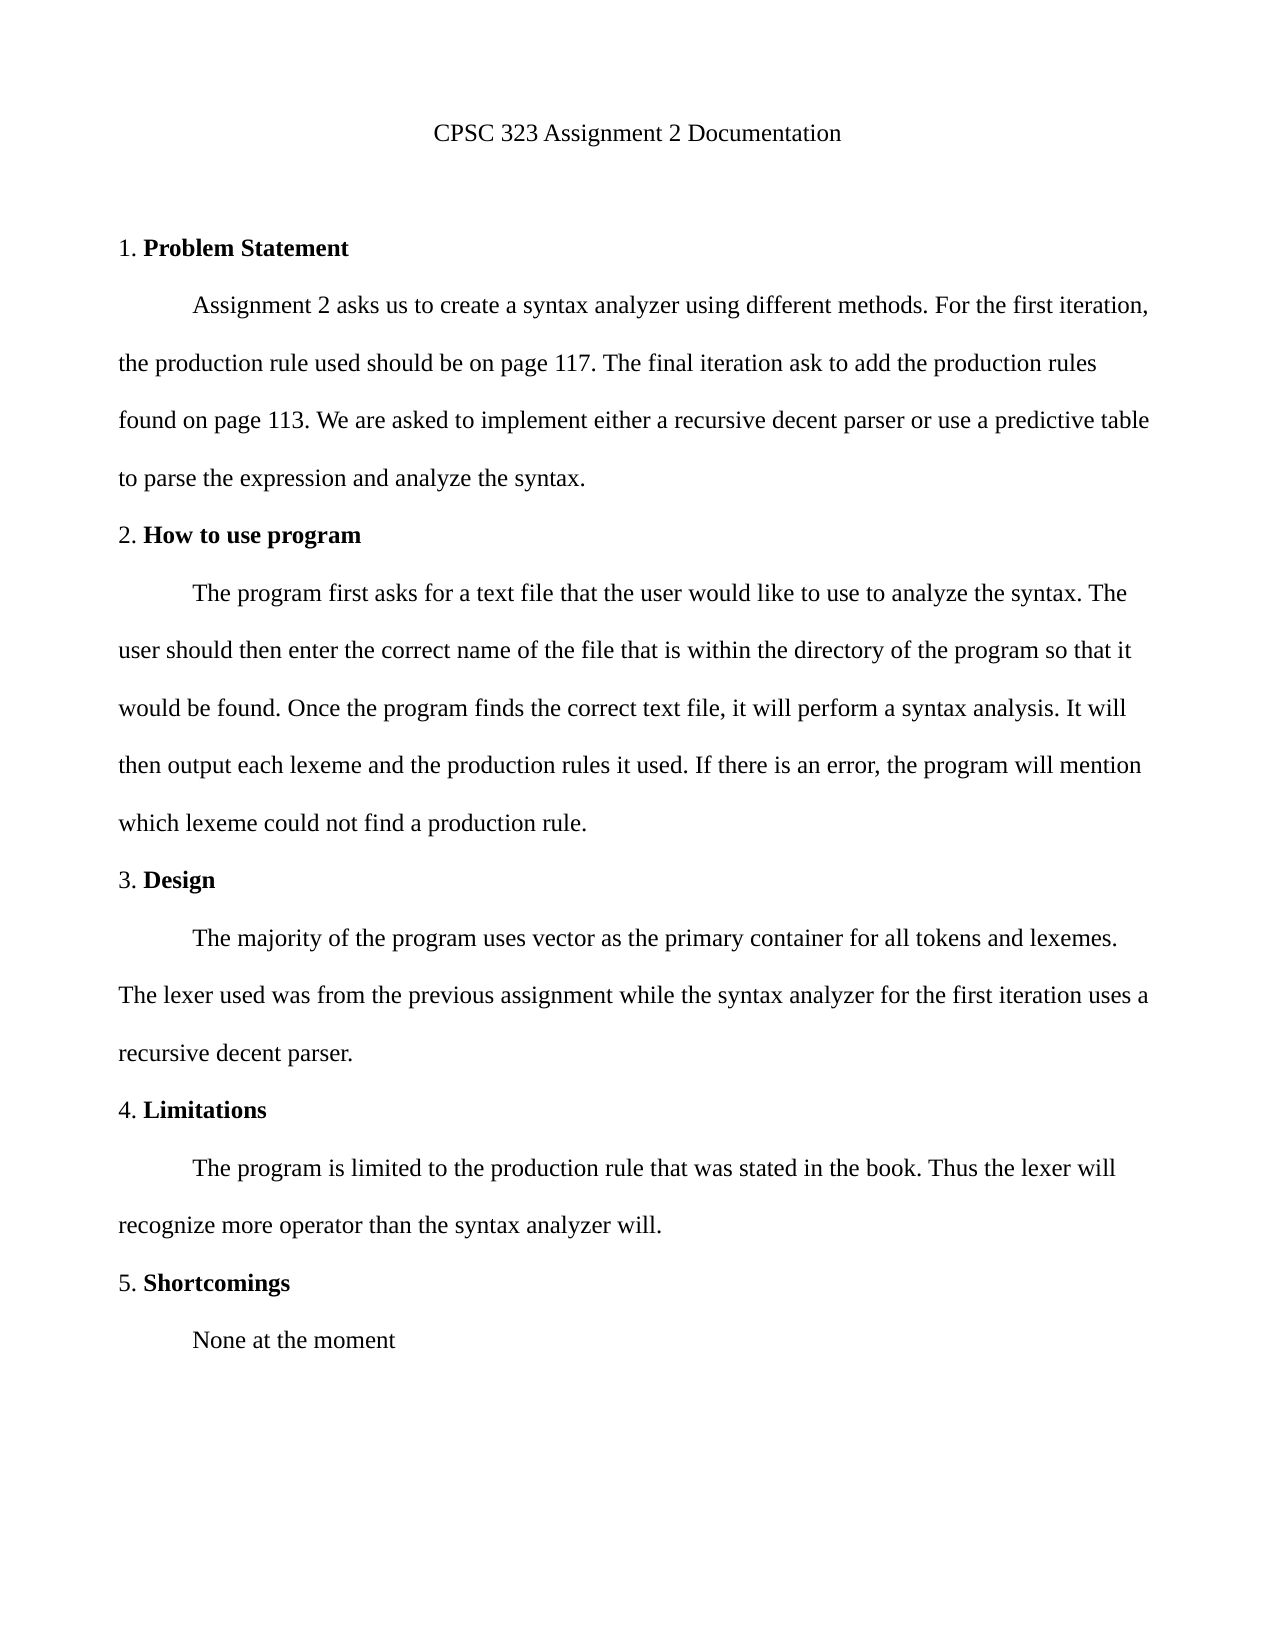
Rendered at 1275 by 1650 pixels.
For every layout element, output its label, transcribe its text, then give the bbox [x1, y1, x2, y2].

text The majority of the program uses vector as the primary container for all tokens and lexemes. The lexer used was from the previous assignment while the syntax analyzer for the first iteration uses a recursive decent parser. [118, 923, 1157, 1067]
text CPSC 323 Assignment 2 Documentation [118, 118, 1157, 147]
text 1. Problem Statement [118, 233, 1157, 262]
text None at the moment [118, 1326, 1157, 1354]
text 4. Limitations [118, 1096, 1157, 1124]
text Assignment 2 asks us to create a syntax analyzer using different methods. For the first iteration, the production rule used should be on page 117. The final iteration ask to add the production rules found on page 113. We are asked to implement either a recursive decent parser or use a predictive table to parse the expression and analyze the syntax. [118, 291, 1157, 492]
text The program first asks for a text file that the user would like to use to analyze the syntax. The user should then enter the correct name of the file that is within the directory of the program so that it would be found. Once the program finds the correct text file, it will perform a syntax analysis. It will then output each lexeme and the production rules it used. If there is an error, the program will mention which lexeme could not find a production rule. [118, 578, 1157, 837]
text 3. Design [118, 866, 1157, 894]
text The program is limited to the production rule that was stated in the book. Thus the lexer will recognize more operator than the syntax analyzer will. [118, 1153, 1157, 1239]
text 2. How to use program [118, 521, 1157, 549]
text 5. Shortcomings [118, 1268, 1157, 1297]
